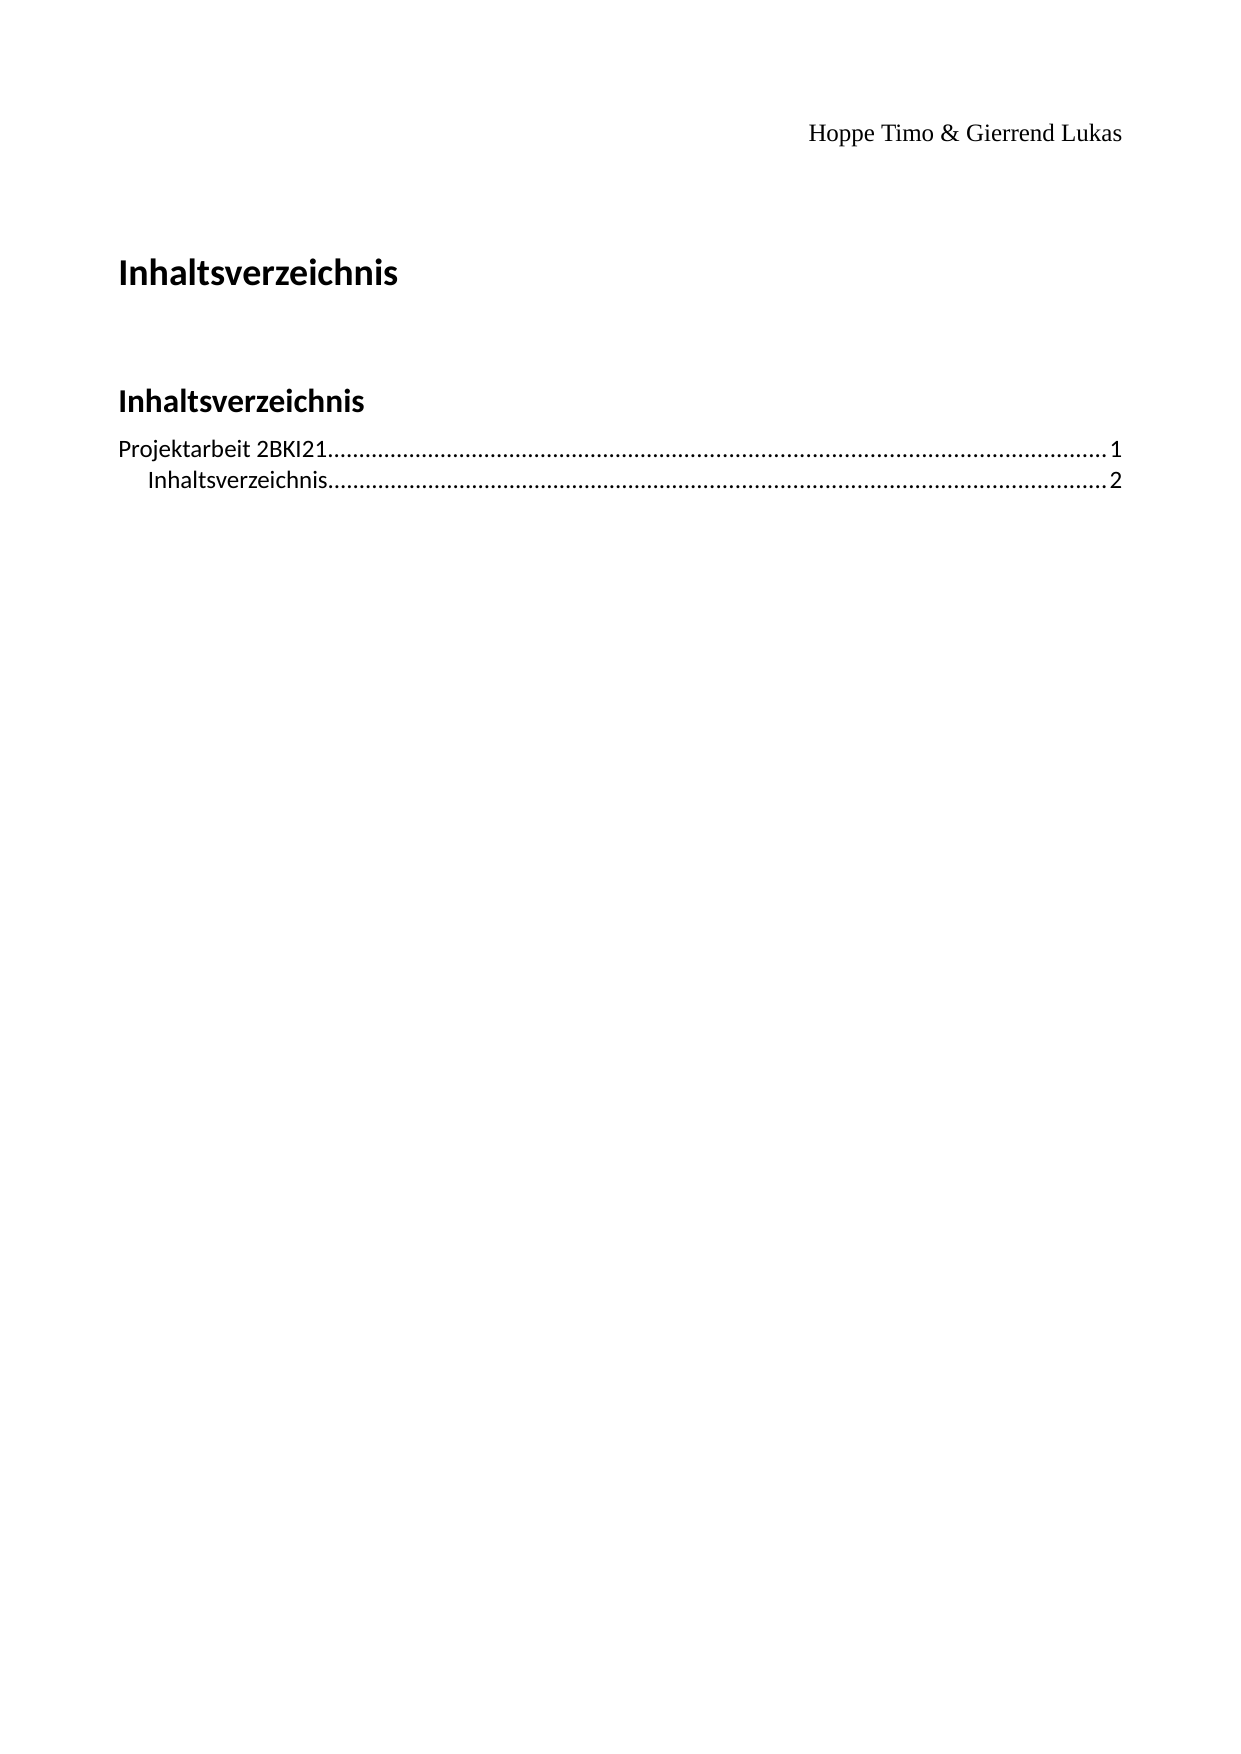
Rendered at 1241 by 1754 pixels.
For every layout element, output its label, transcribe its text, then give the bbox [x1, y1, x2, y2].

subtitle Inhaltsverzeichnis [118, 249, 1122, 295]
text Projektarbeit 2BKI21 1 [118, 433, 1122, 464]
text Inhaltsverzeichnis 2 [148, 464, 1122, 494]
subtitle Inhaltsverzeichnis [118, 380, 1122, 421]
